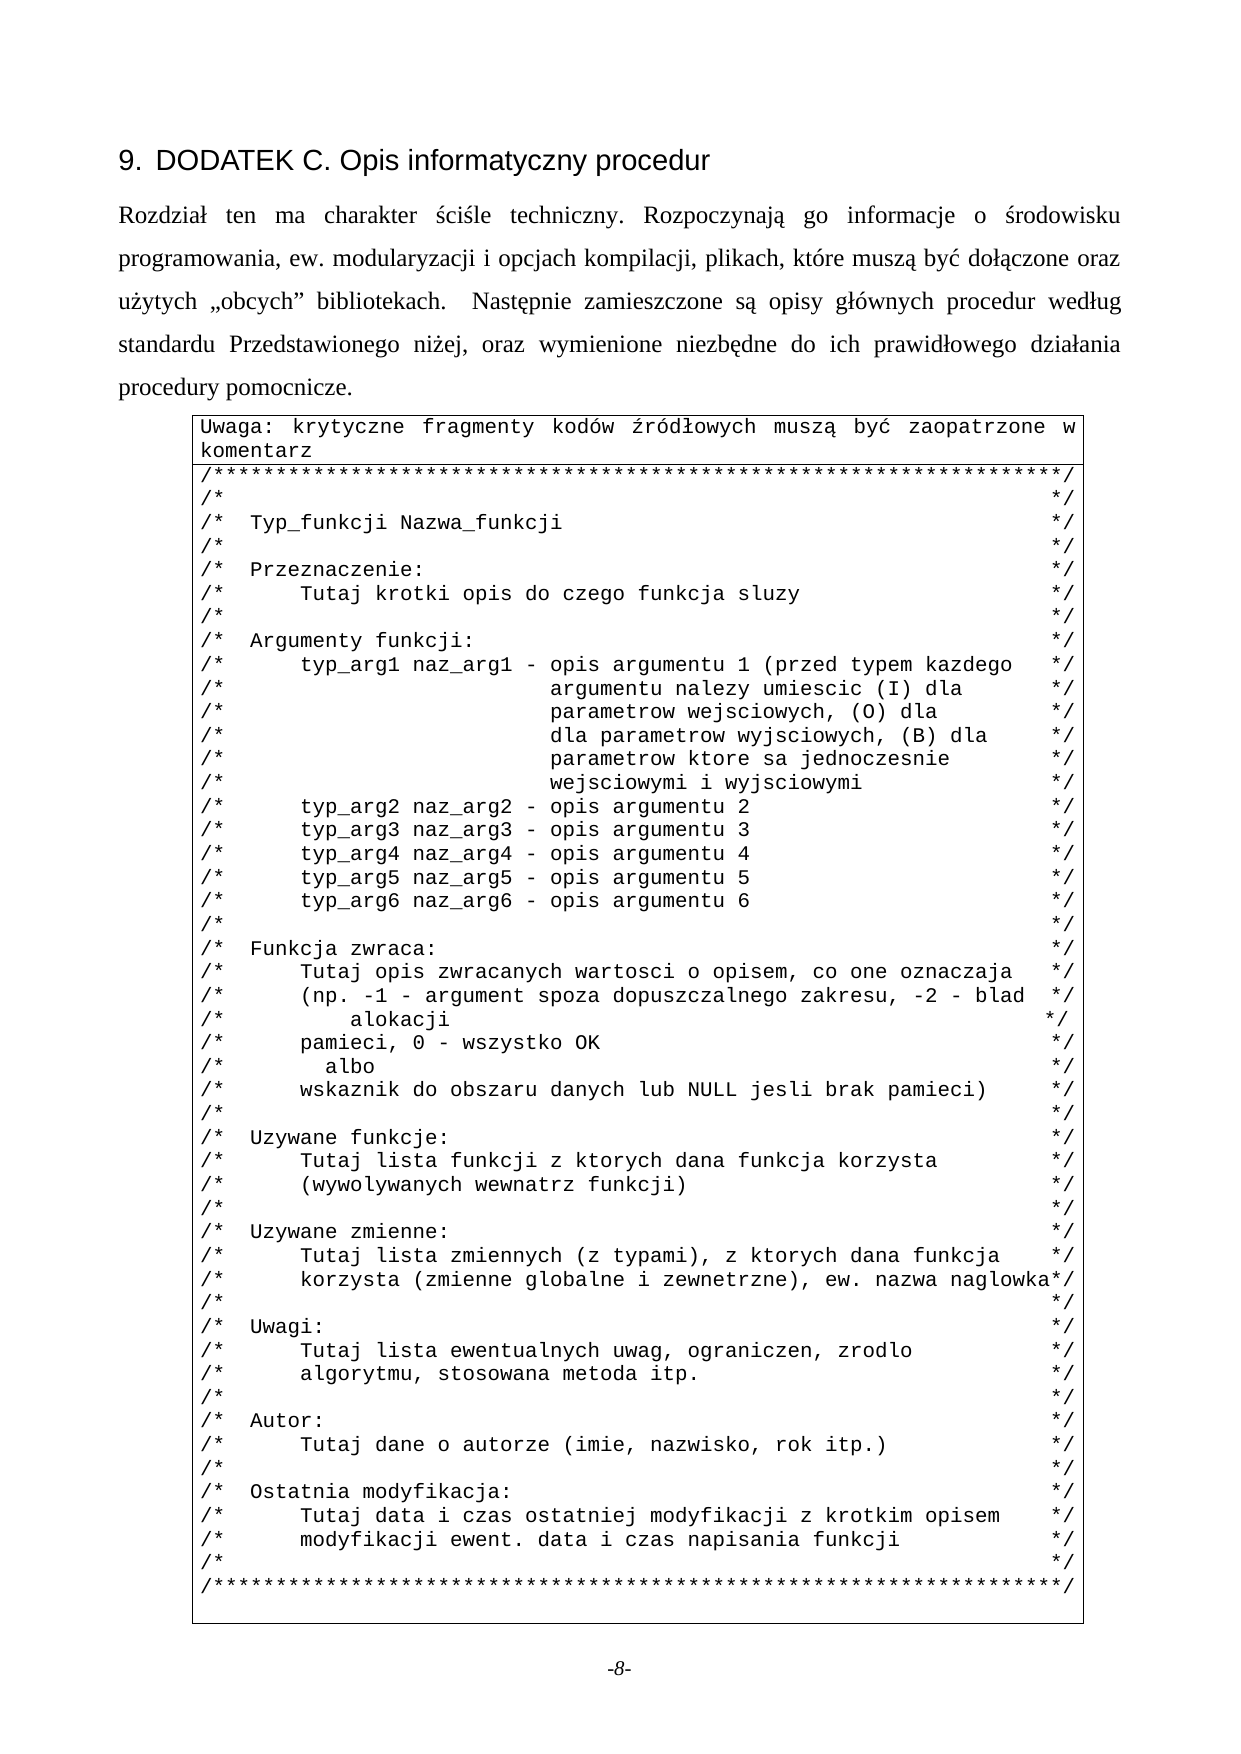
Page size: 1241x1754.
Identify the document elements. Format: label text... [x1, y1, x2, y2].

text Rozdział ten ma charakter ściśle techniczny. Rozpoczynają go informacje o środowisku programowania, ew. modularyzacji i opcjach kompilacji, plikach, które muszą być dołączone oraz użytych „obcych” bibliotekach. Następnie zamieszczone są opisy głównych procedur według standardu Przedstawionego niżej, oraz wymienione niezbędne do ich prawidłowego działania procedury pomocnicze. [118, 200, 1122, 401]
table_header Uwaga: krytyczne fragmenty kodów źródłowych muszą być zaopatrzone w komentarz [193, 416, 1083, 464]
table_cell /********************************************************************/ /* */ /* Typ_funkcji Nazwa_funkcji */ /* */ /* Przeznaczenie: */ /* Tutaj krotki opis do czego funkcja sluzy */ /* */ /* Argumenty funkcji: */ /* typ_arg1 naz_arg1 - opis argumentu 1 (przed typem kazdego */ /* argumentu nalezy umiescic (I) dla */ /* parametrow wejsciowych, (O) dla */ /* dla parametrow wyjsciowych, (B) dla */ /* parametrow ktore sa jednoczesnie */ /* wejsciowymi i wyjsciowymi */ /* typ_arg2 naz_arg2 - opis argumentu 2 */ /* typ_arg3 naz_arg3 - opis argumentu 3 */ /* typ_arg4 naz_arg4 - opis argumentu 4 */ /* typ_arg5 naz_arg5 - opis argumentu 5 */ /* typ_arg6 naz_arg6 - opis argumentu 6 */ /* */ /* Funkcja zwraca: */ /* Tutaj opis zwracanych wartosci o opisem, co one oznaczaja */ /* (np. -1 - argument spoza dopuszczalnego zakresu, -2 - blad */ /* alokacji */ /* pamieci, 0 - wszystko OK */ /* albo */ /* wskaznik do obszaru danych lub NULL jesli brak pamieci) */ /* */ /* Uzywane funkcje: */ /* Tutaj lista funkcji z ktorych dana funkcja korzysta */ /* (wywolywanych wewnatrz funkcji) */ /* */ /* Uzywane zmienne: */ /* Tutaj lista zmiennych (z typami), z ktorych dana funkcja */ /* korzysta (zmienne globalne i zewnetrzne), ew. nazwa naglowka*/ /* */ /* Uwagi: */ /* Tutaj lista ewentualnych uwag, ograniczen, zrodlo */ /* algorytmu, stosowana metoda itp. */ /* */ /* Autor: */ /* Tutaj dane o autorze (imie, nazwisko, rok itp.) */ /* */ /* Ostatnia modyfikacja: */ /* Tutaj data i czas ostatniej modyfikacji z krotkim opisem */ /* modyfikacji ewent. data i czas napisania funkcji */ /* */ /********************************************************************/ [193, 465, 1083, 1623]
subtitle DODATEK C. Opis informatyczny procedur [118, 143, 1122, 177]
